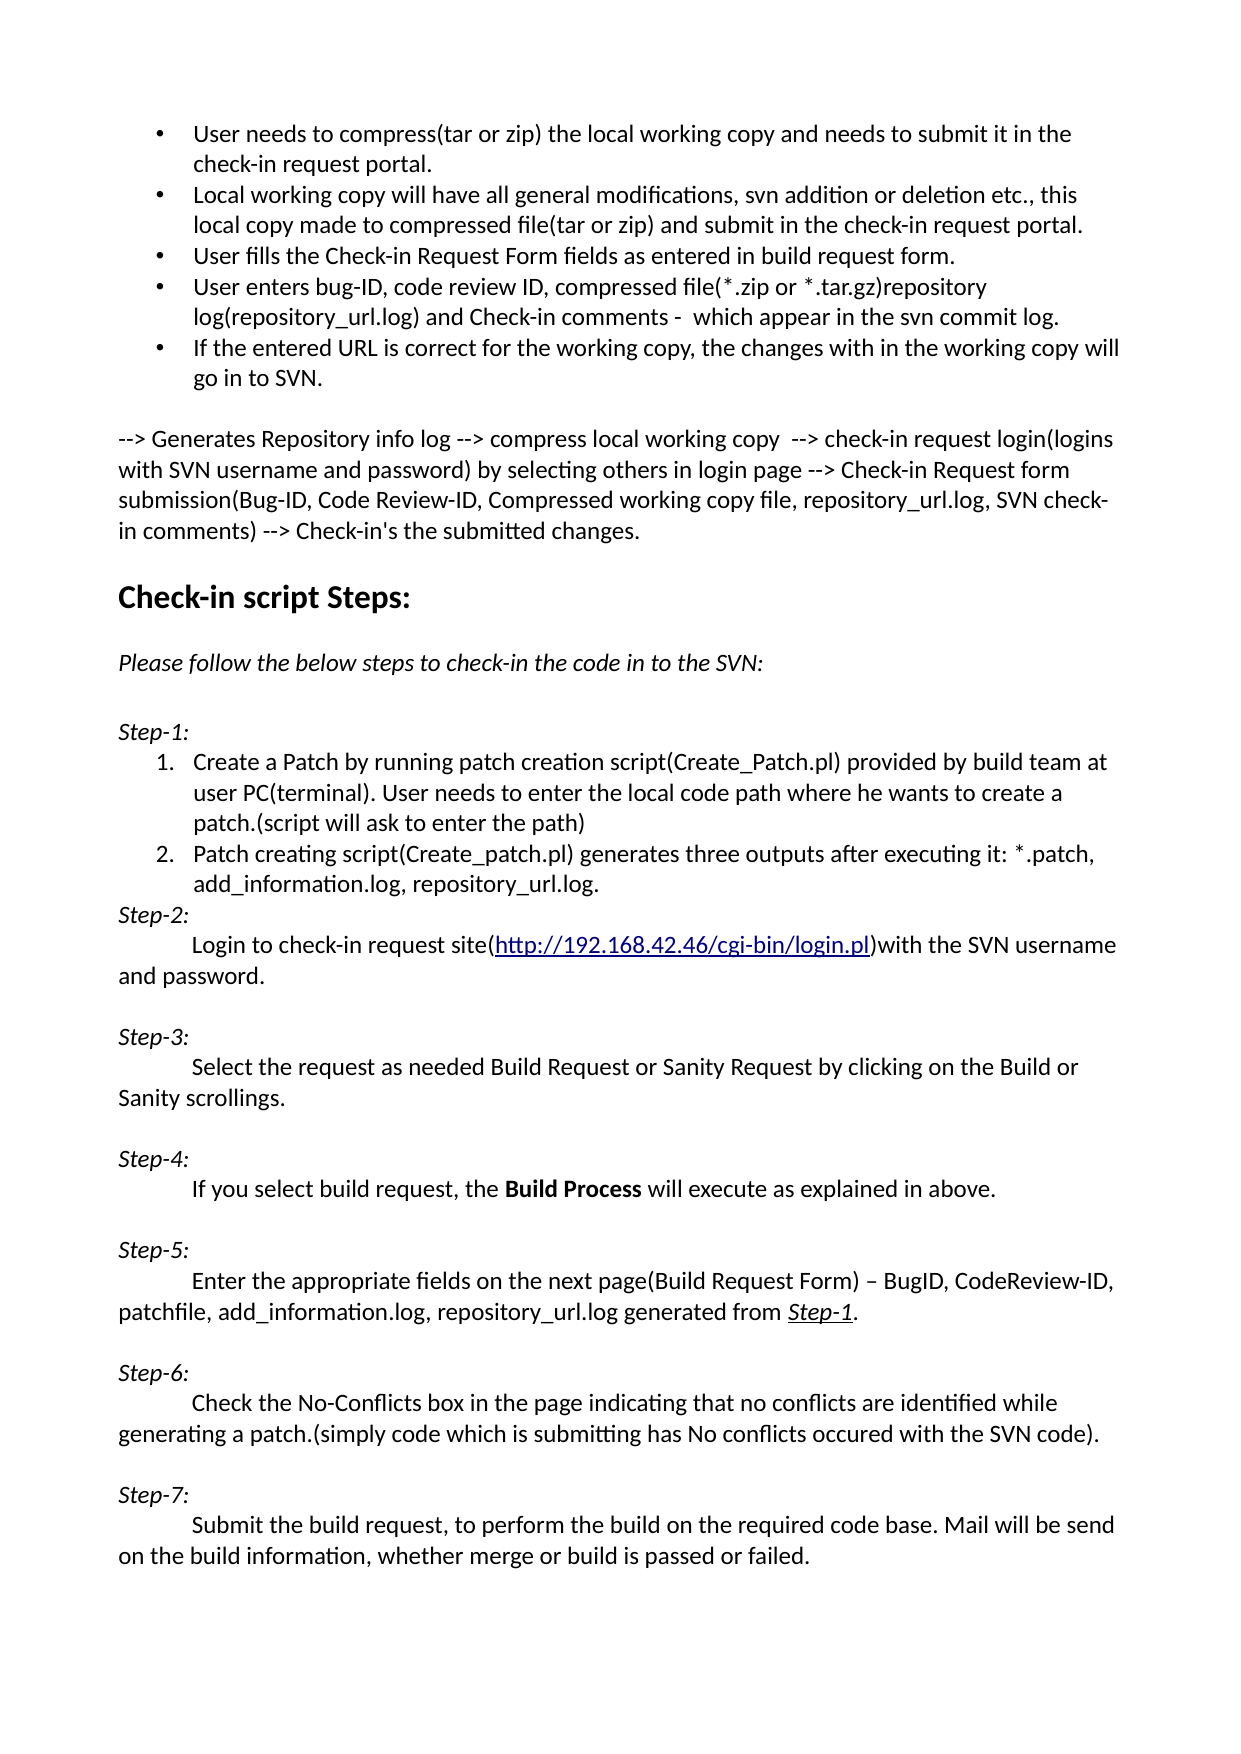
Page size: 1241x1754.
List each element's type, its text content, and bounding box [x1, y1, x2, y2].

text Check the No-Conflicts box in the page indicating that no conflicts are identified while generating a patch.(simply code which is submitting has No conflicts occured with the SVN code). [118, 1387, 1122, 1448]
text Please follow the below steps to check-in the code in to the SVN: [118, 647, 1122, 678]
text Step-6: [118, 1357, 1122, 1387]
text --> Generates Repository info log --> compress local working copy --> check-in request login(logins with SVN username and password) by selecting others in login page --> Check-in Request form submission(Bug-ID, Code Review-ID, Compressed working copy file, repository_url.log, SVN check-in comments) --> Check-in's the submitted changes. [118, 423, 1122, 545]
text Step-4: [118, 1143, 1122, 1174]
list Local working copy will have all general modifications, svn addition or deletion etc., this local copy made to compressed file(tar or zip) and submit in the check-in request portal. [156, 179, 1122, 240]
list User needs to compress(tar or zip) the local working copy and needs to submit it in the check-in request portal. [156, 118, 1122, 179]
text Step-3: [118, 1021, 1122, 1052]
text Step-7: [118, 1479, 1122, 1509]
text Step-2: [118, 899, 1122, 929]
list Patch creating script(Create_patch.pl) generates three outputs after executing it: *.patch, add_information.log, repository_url.log. [156, 838, 1122, 899]
text Step-5: [118, 1235, 1122, 1265]
text Select the request as needed Build Request or Sanity Request by clicking on the Build or Sanity scrollings. [118, 1052, 1122, 1113]
list User enters bug-ID, code review ID, compressed file(*.zip or *.tar.gz)repository log(repository_url.log) and Check-in comments - which appear in the svn commit log. [156, 271, 1122, 332]
text Enter the appropriate fields on the next page(Build Request Form) – BugID, CodeReview-ID, patchfile, add_information.log, repository_url.log generated from Step-1. [118, 1265, 1122, 1326]
text If you select build request, the Build Process will execute as explained in above. [118, 1174, 1122, 1204]
list If the entered URL is correct for the working copy, the changes with in the working copy will go in to SVN. [156, 332, 1122, 393]
text Check-in script Steps: [118, 576, 1122, 617]
text Submit the build request, to perform the build on the required code base. Mail will be send on the build information, whether merge or build is passed or failed. [118, 1509, 1122, 1570]
list User fills the Check-in Request Form fields as entered in build request form. [156, 240, 1122, 271]
text Login to check-in request site(http://192.168.42.46/cgi-bin/login.pl)with the SVN username and password. [118, 929, 1122, 991]
text Step-1: [118, 716, 1122, 746]
list Create a Patch by running patch creation script(Create_Patch.pl) provided by build team at user PC(terminal). User needs to enter the local code path where he wants to create a patch.(script will ask to enter the path) [156, 746, 1122, 838]
